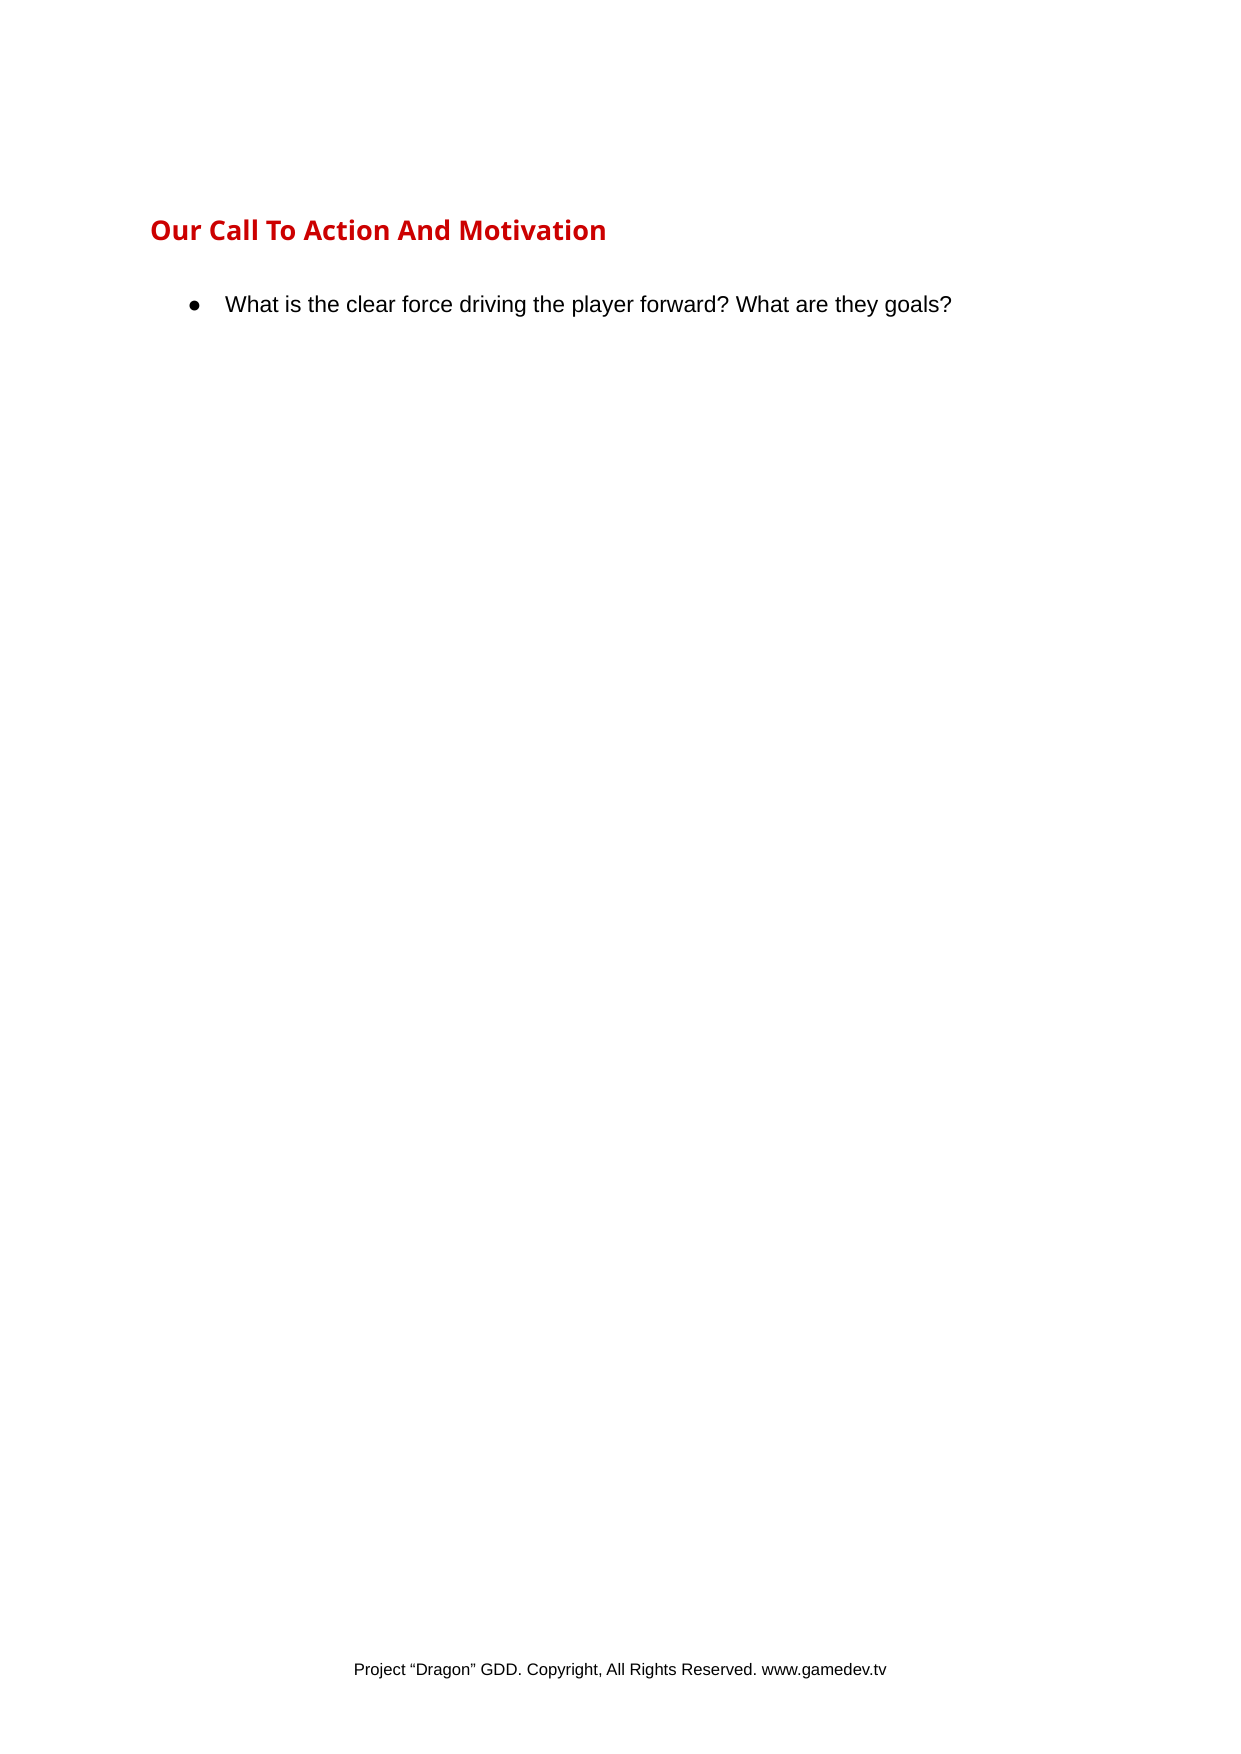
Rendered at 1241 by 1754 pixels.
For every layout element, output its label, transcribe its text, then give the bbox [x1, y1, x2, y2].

subtitle Our Call To Action And Motivation [150, 211, 1090, 248]
list What is the clear force driving the player forward? What are they goals? [187, 291, 1090, 317]
